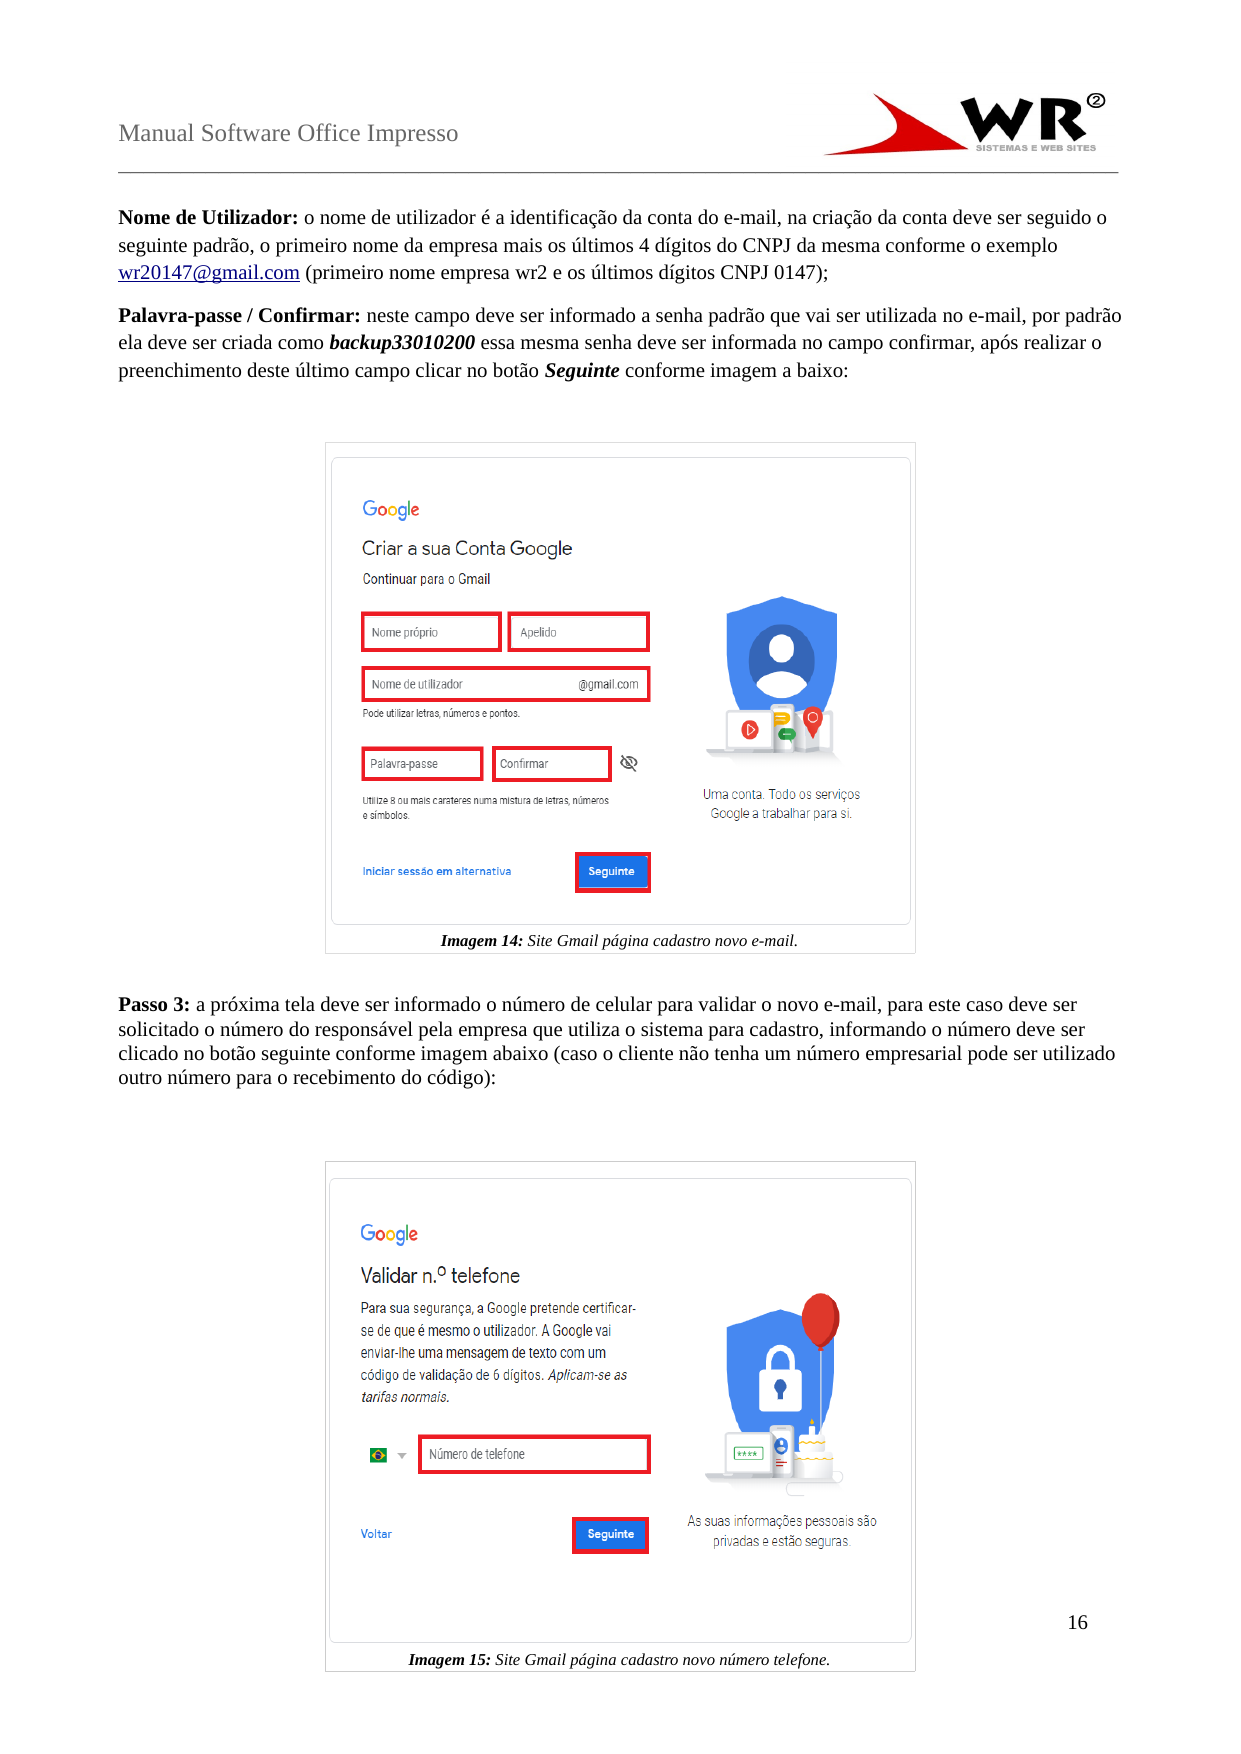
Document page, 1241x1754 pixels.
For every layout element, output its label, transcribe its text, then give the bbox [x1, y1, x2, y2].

text Nome de Utilizador: o nome de utilizador é a identificação da conta do e-mail, na criação da conta deve ser seguido o seguinte padrão, o primeiro nome da empresa mais os últimos 4 dígitos do CNPJ da mesma conforme o exemplo wr20147@gmail.com (primeiro nome empresa wr2 e os últimos dígitos CNPJ 0147); [118, 205, 1122, 284]
text Palavra-passe / Confirmar: neste campo deve ser informado a senha padrão que vai ser utilizada no e-mail, por padrão ela deve ser criada como backup33010200 essa mesma senha deve ser informada no campo confirmar, após realizar o preenchimento deste último campo clicar no botão Seguinte conforme imagem a baixo: [118, 302, 1122, 382]
text Imagem 14: Site Gmail página cadastro novo e-mail. [328, 926, 912, 950]
text Imagem 15: Site Gmail página cadastro novo número telefone. [328, 1644, 912, 1668]
picture [327, 1176, 913, 1644]
text Passo 3: a próxima tela deve ser informado o número de celular para validar o novo e-mail, para este caso deve ser solicitado o número do responsável pela empresa que utiliza o sistema para cadastro, informando o número deve ser clicado no botão seguinte conforme imagem abaixo (caso o cliente não tenha um número empresarial pode ser utilizado outro número para o recebimento do código): [118, 992, 1122, 1089]
picture [327, 457, 913, 926]
picture [786, 52, 1116, 167]
